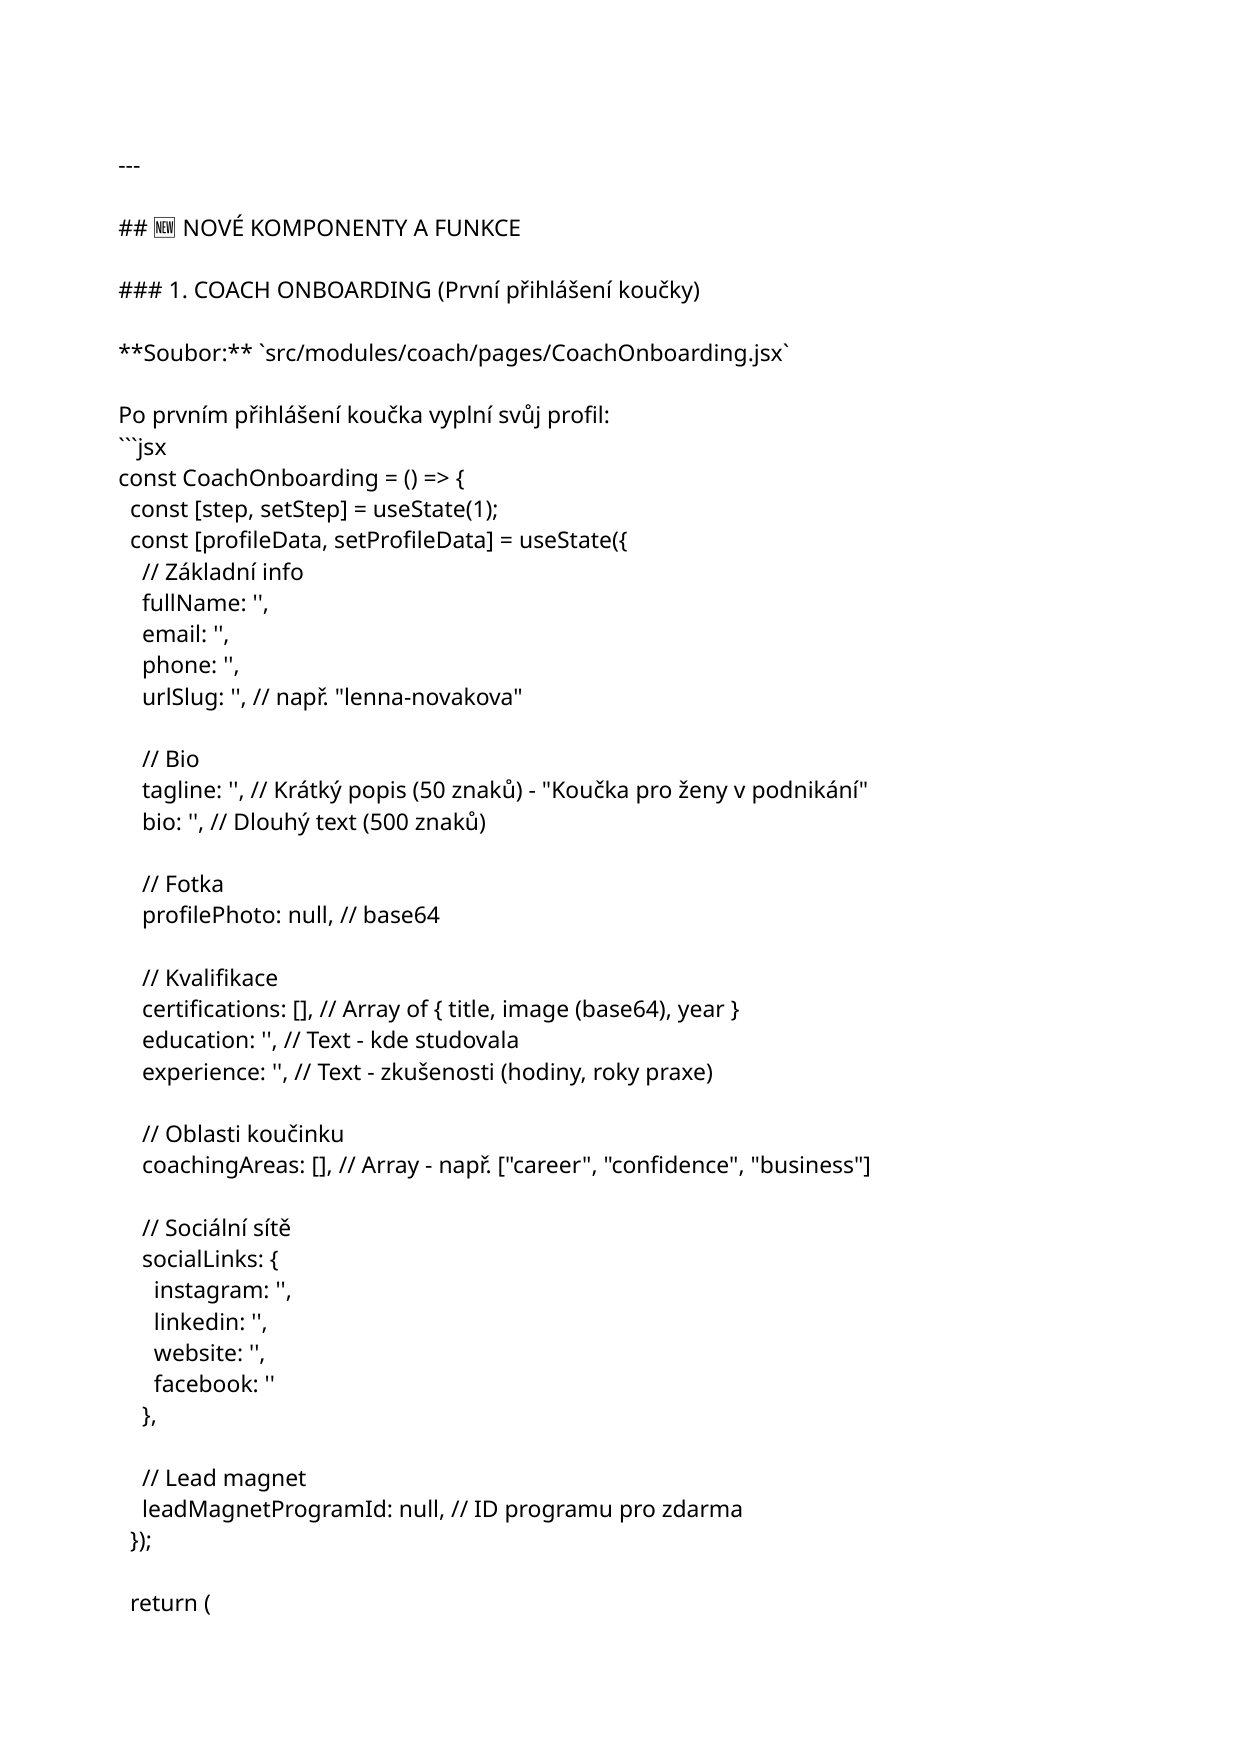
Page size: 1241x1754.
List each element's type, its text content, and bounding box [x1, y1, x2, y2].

text certifications: [], // Array of { title, image (base64), year } [118, 993, 1122, 1024]
text fullName: '', [118, 587, 1122, 618]
text urlSlug: '', // např. "lenna-novakova" [118, 681, 1122, 712]
text linkedin: '', [118, 1306, 1122, 1337]
text ### 1. COACH ONBOARDING (První přihlášení koučky) [118, 274, 1122, 306]
text // Lead magnet [118, 1462, 1122, 1493]
text ## 🆕 NOVÉ KOMPONENTY A FUNKCE [118, 212, 1122, 243]
text }, [118, 1399, 1122, 1431]
text coachingAreas: [], // Array - např. ["career", "confidence", "business"] [118, 1149, 1122, 1181]
text // Základní info [118, 556, 1122, 587]
text const [profileData, setProfileData] = useState({ [118, 524, 1122, 556]
text bio: '', // Dlouhý text (500 znaků) [118, 806, 1122, 837]
text instagram: '', [118, 1274, 1122, 1306]
text // Oblasti koučinku [118, 1118, 1122, 1149]
text experience: '', // Text - zkušenosti (hodiny, roky praxe) [118, 1056, 1122, 1087]
text // Kvalifikace [118, 962, 1122, 993]
text --- [118, 149, 1122, 181]
text profilePhoto: null, // base64 [118, 899, 1122, 931]
text // Fotka [118, 868, 1122, 899]
text ```jsx [118, 431, 1122, 462]
text education: '', // Text - kde studovala [118, 1024, 1122, 1056]
text }); [118, 1524, 1122, 1556]
text email: '', [118, 618, 1122, 649]
text // Bio [118, 743, 1122, 774]
text tagline: '', // Krátký popis (50 znaků) - "Koučka pro ženy v podnikání" [118, 774, 1122, 806]
text facebook: '' [118, 1368, 1122, 1399]
text socialLinks: { [118, 1243, 1122, 1274]
text // Sociální sítě [118, 1212, 1122, 1243]
text leadMagnetProgramId: null, // ID programu pro zdarma [118, 1493, 1122, 1524]
text **Soubor:** `src/modules/coach/pages/CoachOnboarding.jsx` [118, 337, 1122, 368]
text const CoachOnboarding = () => { [118, 462, 1122, 493]
text const [step, setStep] = useState(1); [118, 493, 1122, 524]
text website: '', [118, 1337, 1122, 1368]
text Po prvním přihlášení koučka vyplní svůj profil: [118, 399, 1122, 431]
text phone: '', [118, 649, 1122, 681]
text return ( [118, 1587, 1122, 1618]
